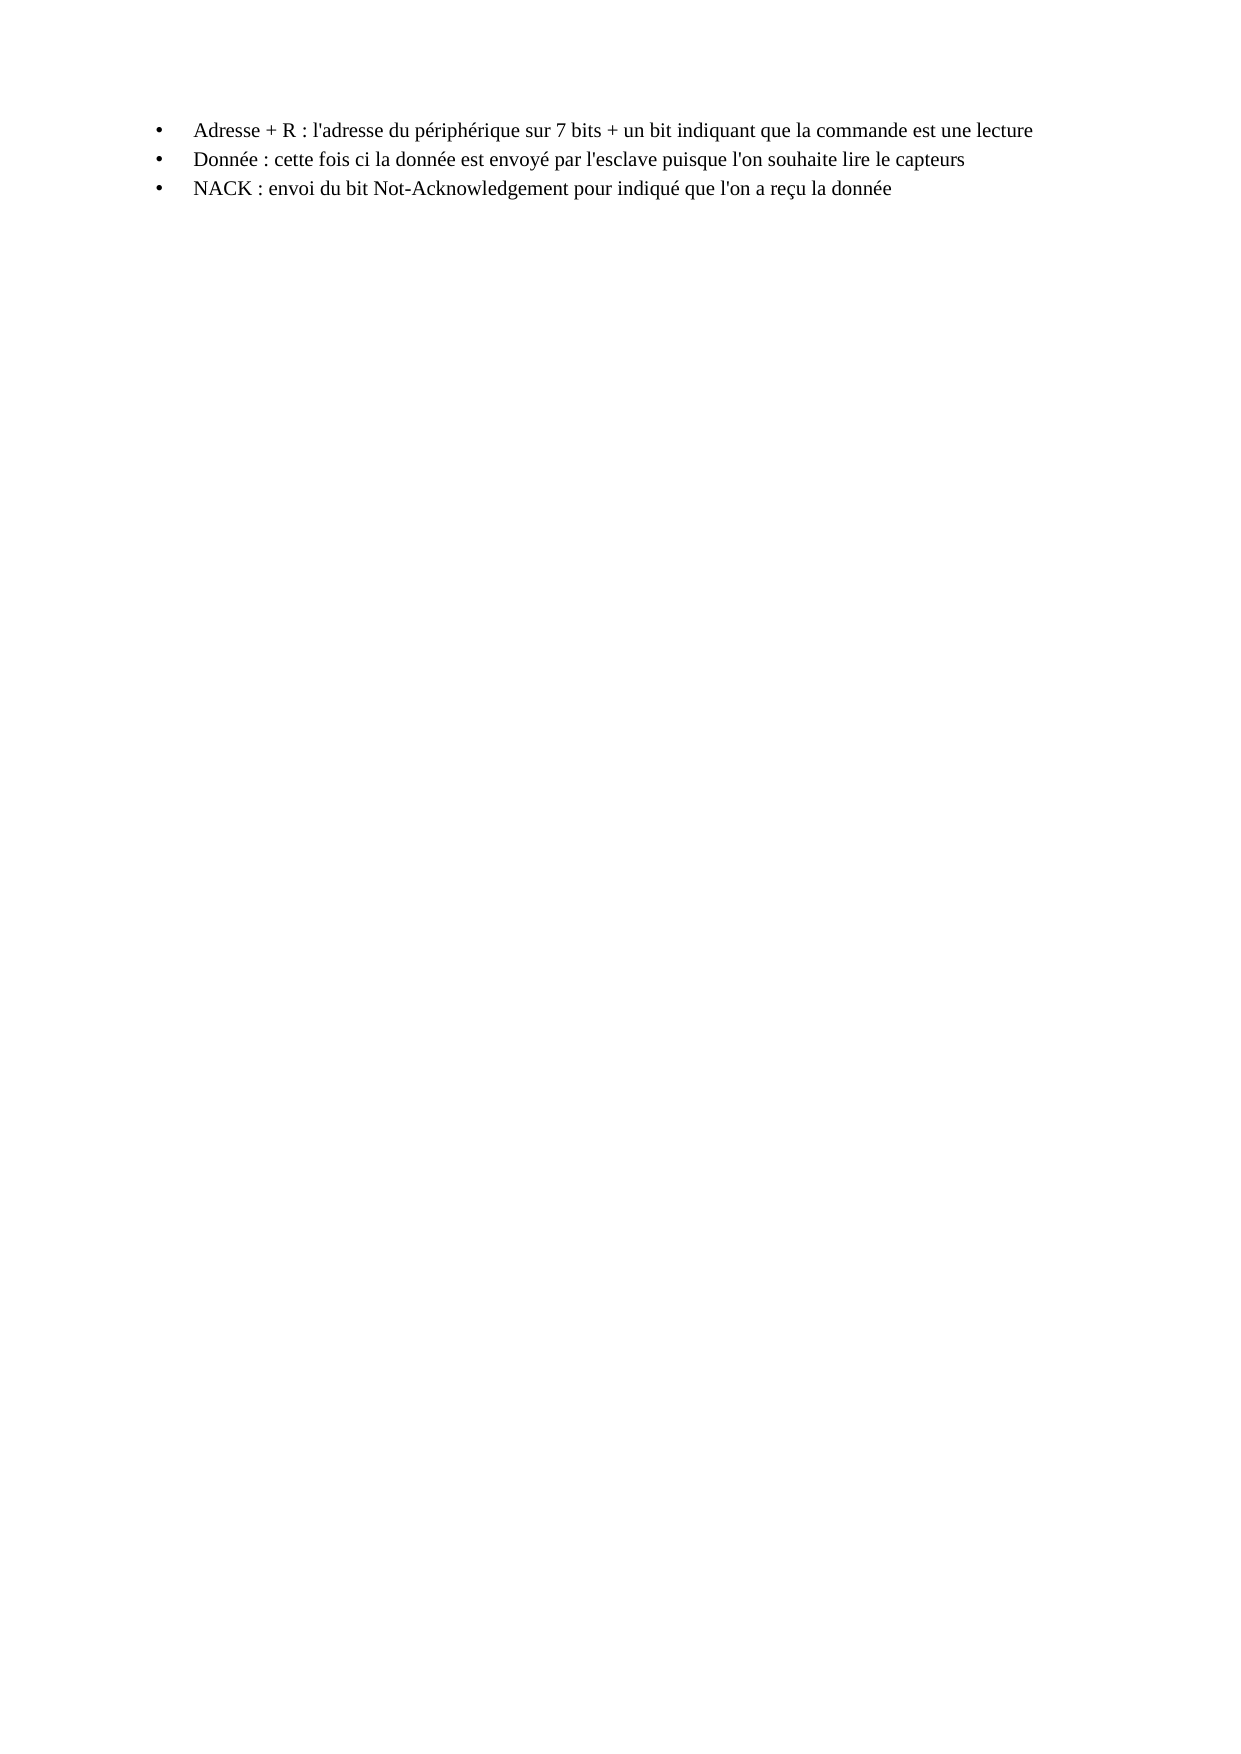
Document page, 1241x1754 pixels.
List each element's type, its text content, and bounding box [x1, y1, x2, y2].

list NACK : envoi du bit Not-Acknowledgement pour indiqué que l'on a reçu la donnée [156, 176, 1122, 200]
list Adresse + R : l'adresse du périphérique sur 7 bits + un bit indiquant que la commande est une lecture [156, 118, 1122, 142]
list Donnée : cette fois ci la donnée est envoyé par l'esclave puisque l'on souhaite lire le capteurs [156, 147, 1122, 171]
